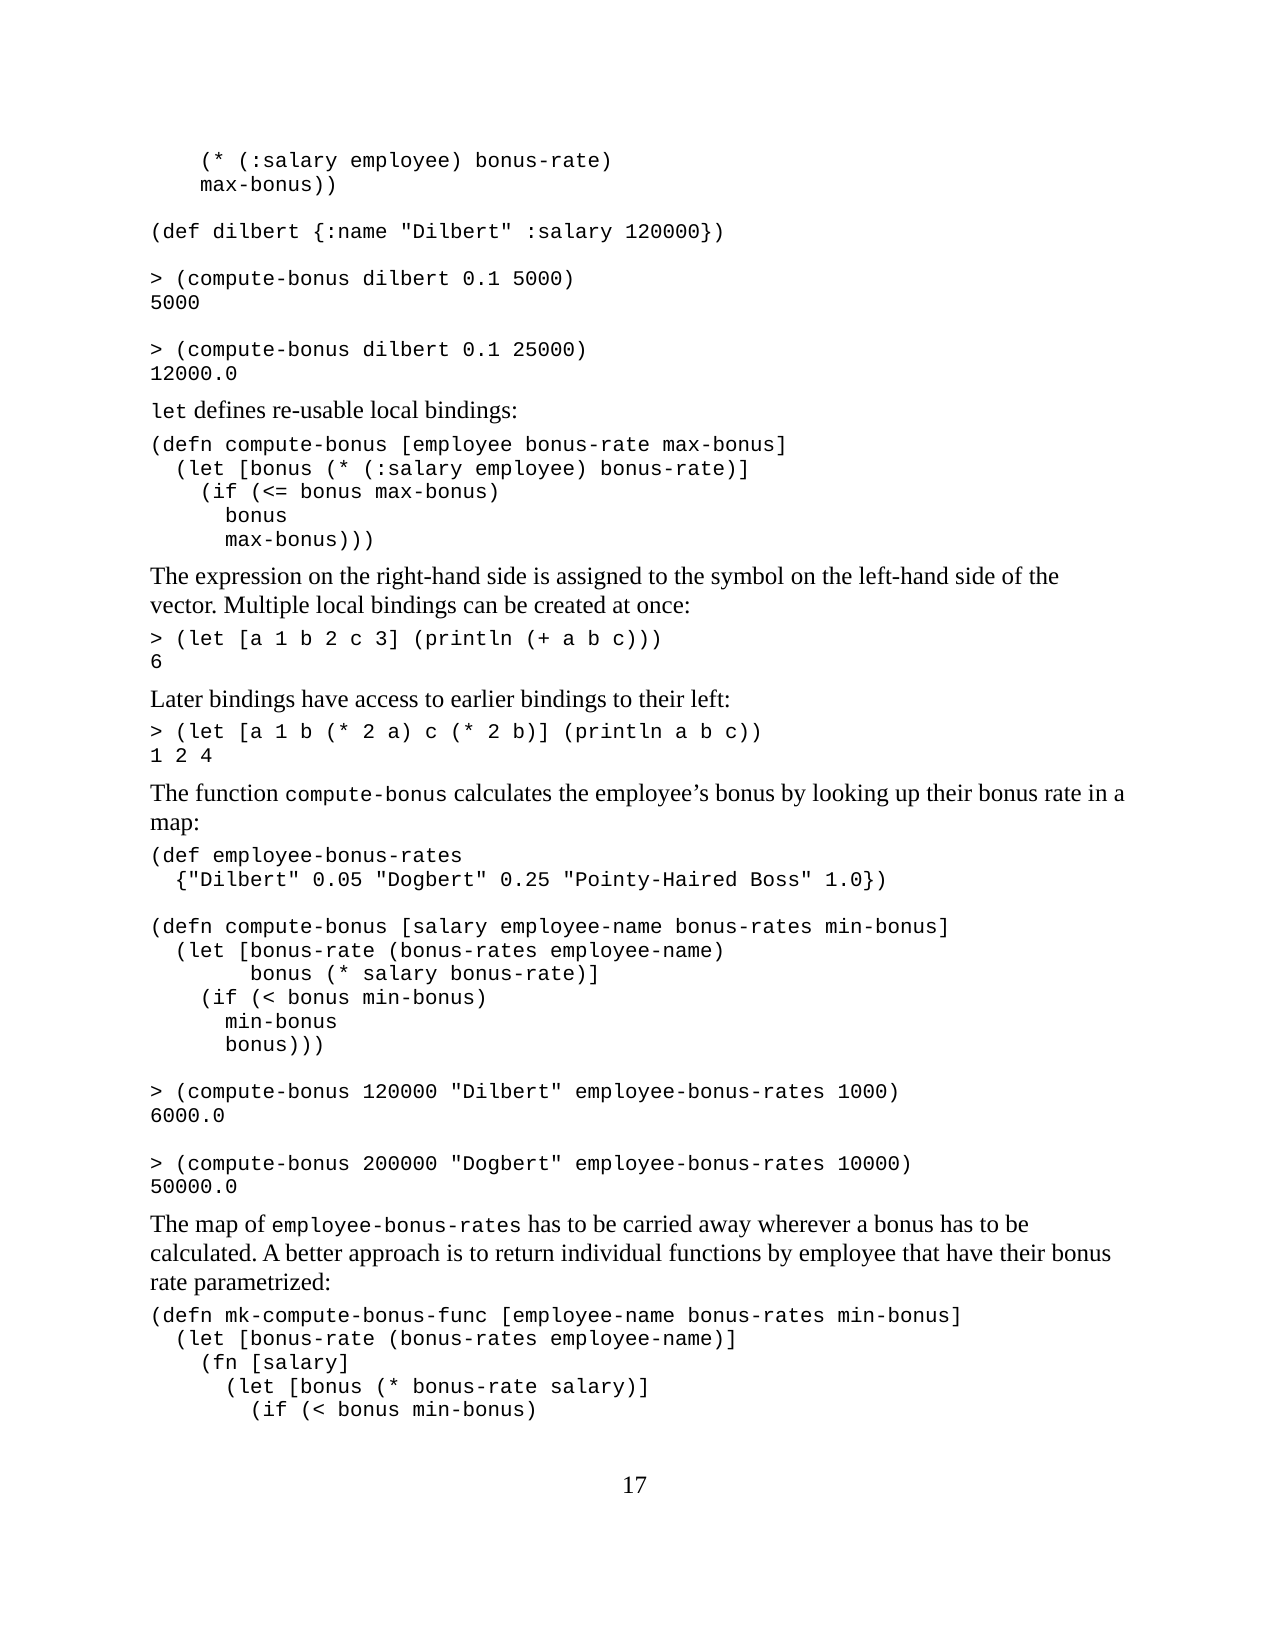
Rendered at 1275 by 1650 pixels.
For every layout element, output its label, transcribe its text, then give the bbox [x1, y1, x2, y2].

text (def employee-bonus-rates [150, 845, 1125, 869]
text (defn compute-bonus [salary employee-name bonus-rates min-bonus] [150, 916, 1125, 940]
text > (compute-bonus dilbert 0.1 25000) [150, 339, 1125, 363]
text 50000.0 [150, 1176, 1125, 1200]
text > (let [a 1 b (* 2 a) c (* 2 b)] (println a b c)) [150, 722, 1125, 745]
text (fn [salary] [150, 1352, 1125, 1376]
text (let [bonus-rate (bonus-rates employee-name)] [150, 1328, 1125, 1352]
text min-bonus [150, 1011, 1125, 1034]
text > (compute-bonus 200000 "Dogbert" employee-bonus-rates 10000) [150, 1152, 1125, 1176]
text let defines re-usable local bindings: [150, 395, 1125, 425]
text The map of employee-bonus-rates has to be carried away wherever a bonus has to be calculated. A better approach is to return individual functions by employee that have their bonus rate parametrized: [150, 1209, 1125, 1296]
text 12000.0 [150, 363, 1125, 386]
text max-bonus))) [150, 528, 1125, 552]
text (defn mk-compute-bonus-func [employee-name bonus-rates min-bonus] [150, 1305, 1125, 1328]
text (if (<= bonus max-bonus) [150, 481, 1125, 505]
text bonus))) [150, 1034, 1125, 1058]
text 5000 [150, 292, 1125, 316]
text (if (< bonus min-bonus) [150, 1399, 1125, 1423]
text > (compute-bonus 120000 "Dilbert" employee-bonus-rates 1000) [150, 1082, 1125, 1105]
text (let [bonus (* (:salary employee) bonus-rate)] [150, 458, 1125, 481]
text 6000.0 [150, 1105, 1125, 1129]
text (* (:salary employee) bonus-rate) [150, 150, 1125, 174]
text 1 2 4 [150, 745, 1125, 769]
text max-bonus)) [150, 174, 1125, 197]
text (let [bonus (* bonus-rate salary)] [150, 1376, 1125, 1399]
text (defn compute-bonus [employee bonus-rate max-bonus] [150, 434, 1125, 458]
text (let [bonus-rate (bonus-rates employee-name) [150, 940, 1125, 963]
text The function compute-bonus calculates the employee’s bonus by looking up their bonus rate in a map: [150, 778, 1125, 836]
text Later bindings have access to earlier bindings to their left: [150, 684, 1125, 713]
text bonus [150, 505, 1125, 528]
text > (compute-bonus dilbert 0.1 5000) [150, 268, 1125, 292]
text (def dilbert {:name "Dilbert" :salary 120000}) [150, 221, 1125, 244]
text 6 [150, 651, 1125, 675]
text bonus (* salary bonus-rate)] [150, 963, 1125, 987]
text > (let [a 1 b 2 c 3] (println (+ a b c))) [150, 628, 1125, 651]
text The expression on the right-hand side is assigned to the symbol on the left-hand side of the vector. Multiple local bindings can be created at once: [150, 561, 1125, 619]
text {"Dilbert" 0.05 "Dogbert" 0.25 "Pointy-Haired Boss" 1.0}) [150, 869, 1125, 892]
text (if (< bonus min-bonus) [150, 987, 1125, 1011]
